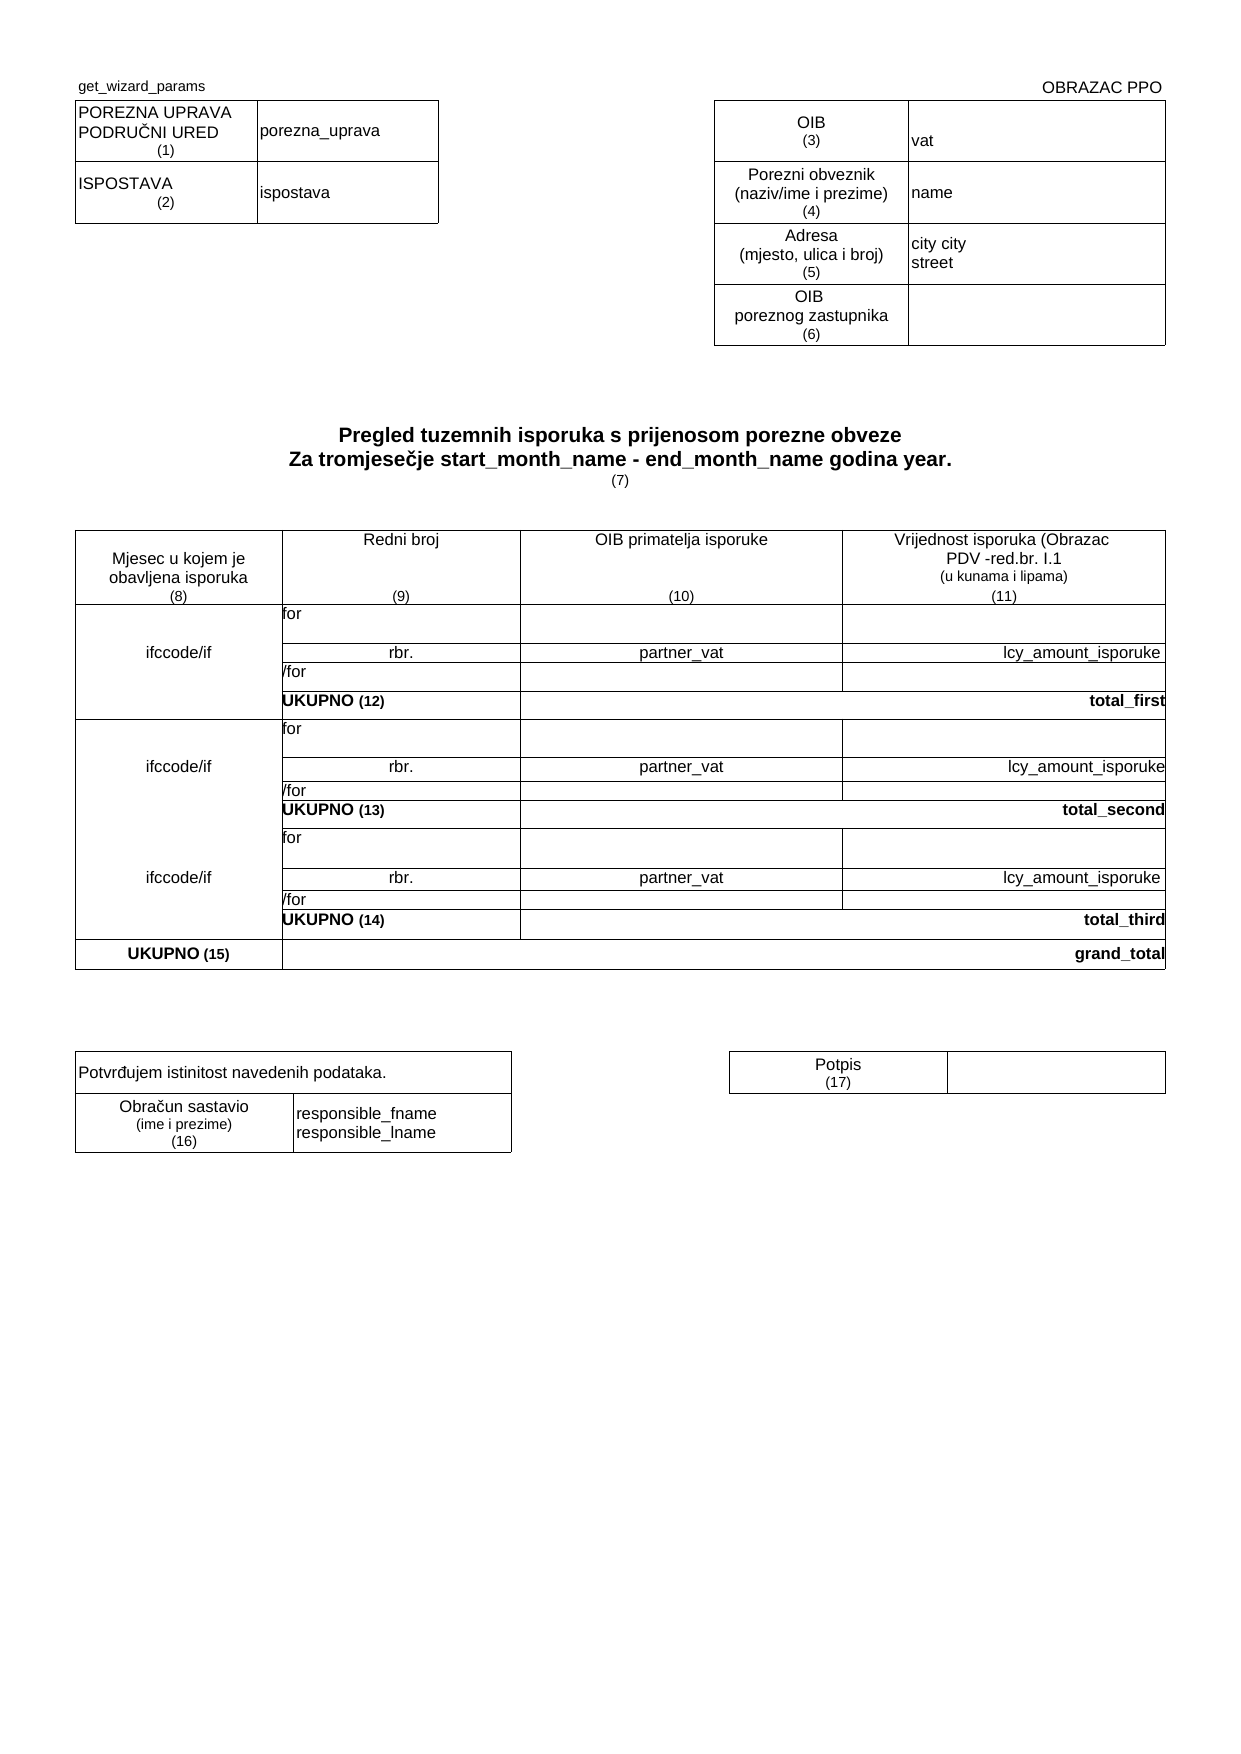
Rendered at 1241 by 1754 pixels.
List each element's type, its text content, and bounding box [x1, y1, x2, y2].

table_cell [76, 828, 282, 868]
table_cell ispostava [258, 162, 438, 223]
table_cell ifccode/if [76, 643, 282, 662]
table_cell [438, 284, 714, 345]
table_cell [76, 605, 282, 642]
table_cell OIB (3) [715, 101, 908, 161]
table_cell lcy_amount_isporuke [843, 869, 1165, 890]
table_cell [843, 829, 1165, 868]
table_cell [257, 345, 438, 375]
table_header OBRAZAC PPO [955, 75, 1165, 100]
table_cell [75, 345, 257, 375]
text Pregled tuzemnih isporuka s prijenosom porezne obveze [75, 423, 1165, 447]
table_cell ISPOSTAVA (2) [76, 162, 257, 223]
table_header [257, 75, 438, 100]
table_cell [512, 1093, 729, 1152]
table_cell grand_total [283, 940, 1165, 968]
table_cell [257, 224, 438, 284]
table_cell [76, 800, 282, 828]
table_cell [843, 891, 1165, 909]
table_cell rbr. [283, 869, 520, 890]
table_cell [76, 909, 282, 938]
table_cell Adresa (mjesto, ulica i broj) (5) [715, 224, 908, 284]
table_cell [843, 720, 1165, 757]
table_cell [947, 1094, 1165, 1152]
table_cell name [909, 162, 1165, 223]
table_cell Obračun sastavio (ime i prezime) (16) [76, 1094, 293, 1152]
table_cell POREZNA UPRAVA PODRUČNI URED (1) [76, 101, 257, 161]
table_cell [714, 346, 908, 375]
table_cell porezna_uprava [258, 101, 438, 161]
table_cell [521, 782, 842, 800]
text Za tromjesečje start_month_name - end_month_name godina year. [75, 447, 1165, 471]
table_header Potvrđujem istinitost navedenih podataka. [76, 1052, 511, 1093]
table_cell [76, 781, 282, 800]
table_header Redni broj [283, 531, 520, 587]
table_header [512, 1051, 729, 1093]
table_cell (8) [76, 587, 282, 604]
table_cell OIB poreznog zastupnika (6) [715, 285, 908, 345]
table_cell UKUPNO (13) [283, 801, 520, 828]
table_header [908, 75, 955, 100]
table_cell [439, 161, 714, 223]
table_cell [76, 720, 282, 757]
table_cell rbr. [283, 758, 520, 781]
table_cell /for [283, 782, 520, 800]
table_cell total_first [521, 692, 1165, 718]
table_cell [76, 691, 282, 718]
table_cell [521, 829, 842, 868]
table_cell vat [909, 101, 1165, 161]
table_cell [257, 284, 438, 345]
table_cell /for [283, 663, 520, 691]
table_cell [521, 663, 842, 691]
table_cell [843, 663, 1165, 691]
table_cell [521, 605, 842, 642]
table_cell (11) [843, 587, 1165, 604]
table_cell [729, 1094, 947, 1152]
table_cell [75, 224, 257, 284]
table_cell total_third [521, 910, 1165, 938]
table_cell UKUPNO (14) [283, 910, 520, 938]
table_cell city city street [909, 224, 1165, 284]
table_cell [438, 223, 714, 284]
table_cell (10) [521, 587, 842, 604]
table_header [438, 75, 714, 100]
table_cell (9) [283, 587, 520, 604]
table_cell [908, 346, 955, 375]
table_cell lcy_amount_isporuke [843, 758, 1165, 781]
table_header [714, 75, 908, 100]
table_cell [76, 890, 282, 909]
table_cell ifccode/if [76, 757, 282, 781]
table_cell partner_vat [521, 758, 842, 781]
table_header Potpis (17) [730, 1052, 947, 1093]
table_header Mjesec u kojem je obavljena isporuka [76, 531, 282, 587]
table_cell /for [283, 891, 520, 909]
table_cell for [283, 829, 520, 868]
table_cell UKUPNO (15) [76, 940, 282, 968]
table_cell partner_vat [521, 869, 842, 890]
table_header OIB primatelja isporuke [521, 531, 842, 587]
table_cell total_second [521, 801, 1165, 828]
table_cell partner_vat [521, 644, 842, 662]
table_cell [909, 285, 1165, 345]
table_cell Porezni obveznik (naziv/ime i prezime) (4) [715, 162, 908, 223]
table_cell [76, 662, 282, 691]
table_cell ifccode/if [76, 868, 282, 890]
table_cell [521, 720, 842, 757]
table_cell [438, 345, 714, 375]
table_header Vrijednost isporuka (Obrazac PDV -red.br. I.1 (u kunama i lipama) [843, 531, 1165, 587]
table_cell [439, 100, 714, 161]
table_cell for [283, 605, 520, 642]
table_cell lcy_amount_isporuke [843, 644, 1165, 662]
table_cell [843, 782, 1165, 800]
table_header [948, 1052, 1165, 1093]
table_cell [955, 346, 1165, 375]
table_cell rbr. [283, 644, 520, 662]
table_cell UKUPNO (12) [283, 692, 520, 718]
table_cell [521, 891, 842, 909]
table_cell responsible_fname responsible_lname [294, 1094, 511, 1152]
text (7) [75, 471, 1165, 488]
table_cell for [283, 720, 520, 757]
table_cell [843, 605, 1165, 642]
table_cell [75, 284, 257, 345]
table_header get_wizard_params [75, 75, 257, 100]
